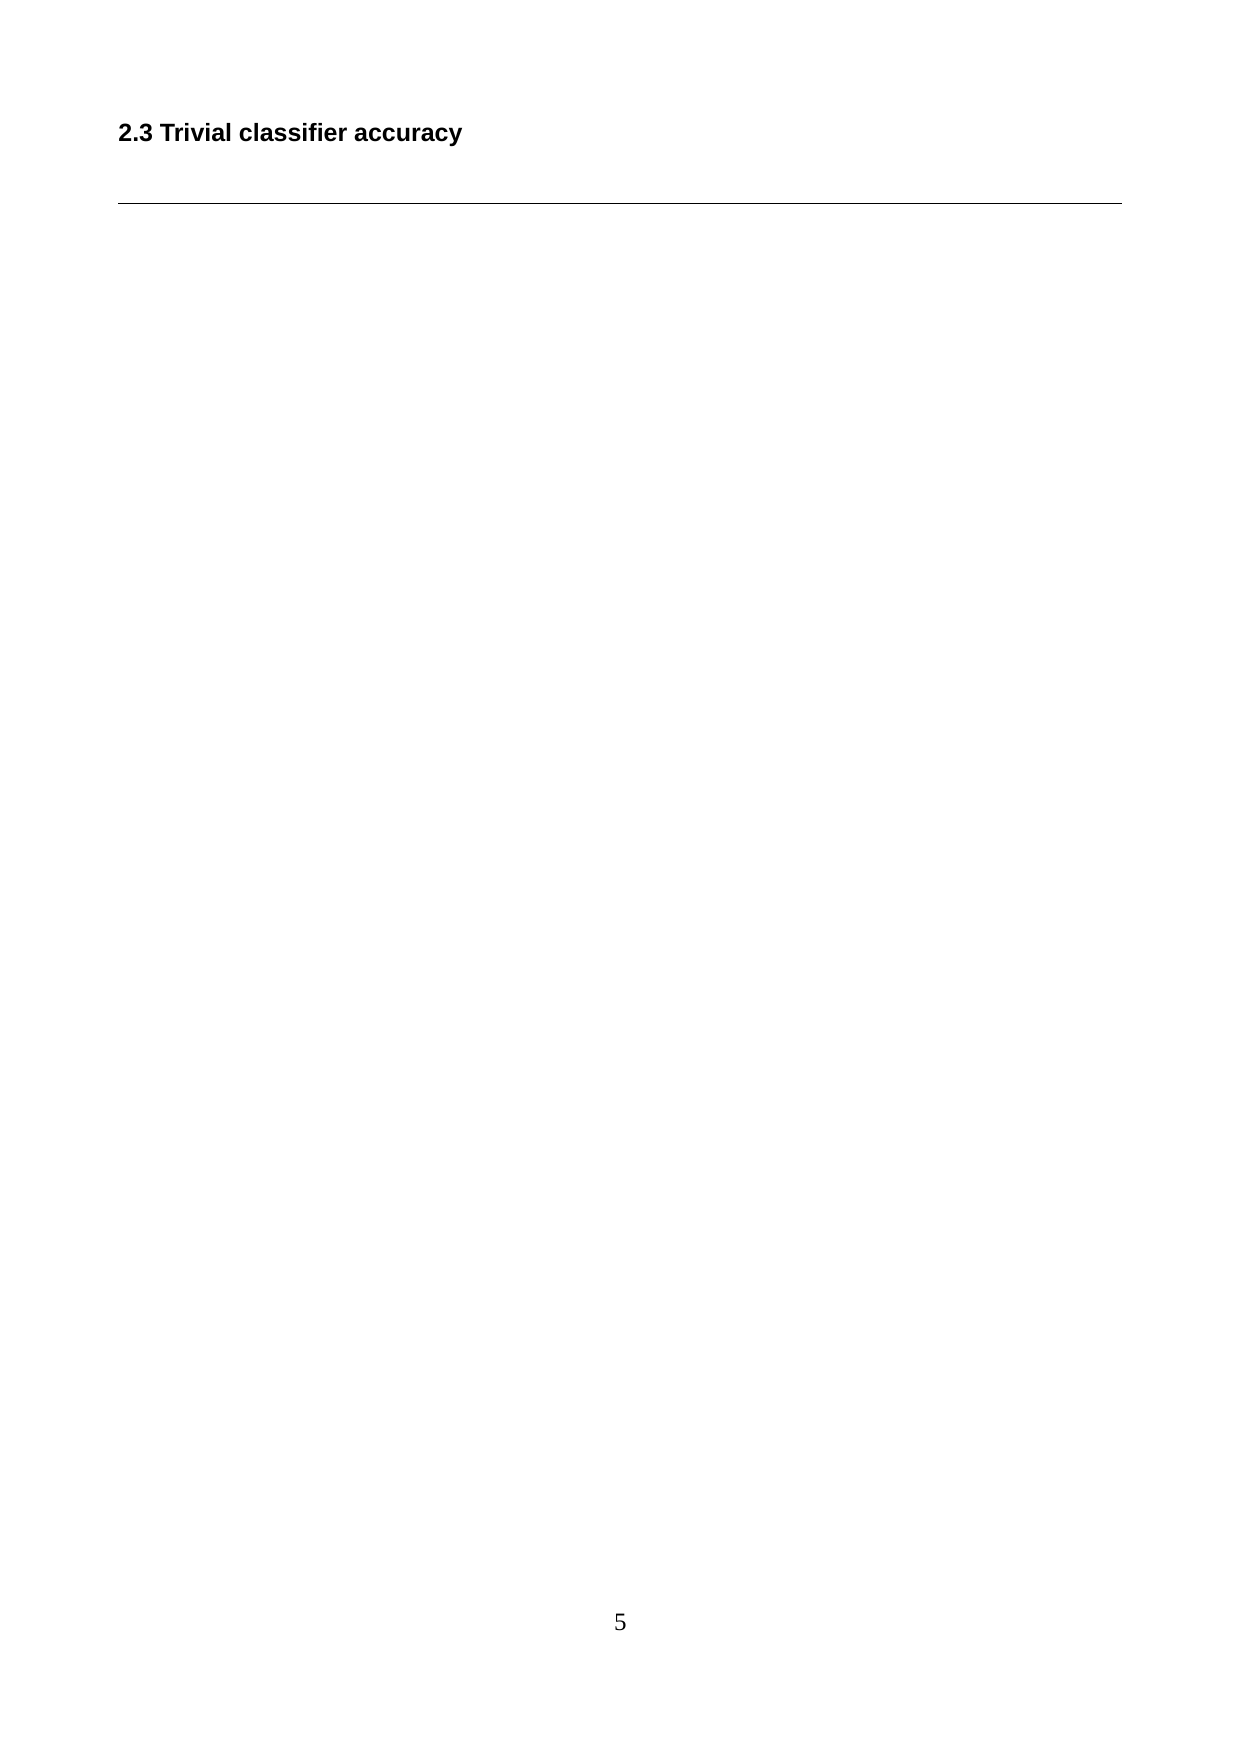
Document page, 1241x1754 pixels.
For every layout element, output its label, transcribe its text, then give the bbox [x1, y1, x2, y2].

text 2.3 Trivial classifier accuracy [118, 118, 1122, 147]
